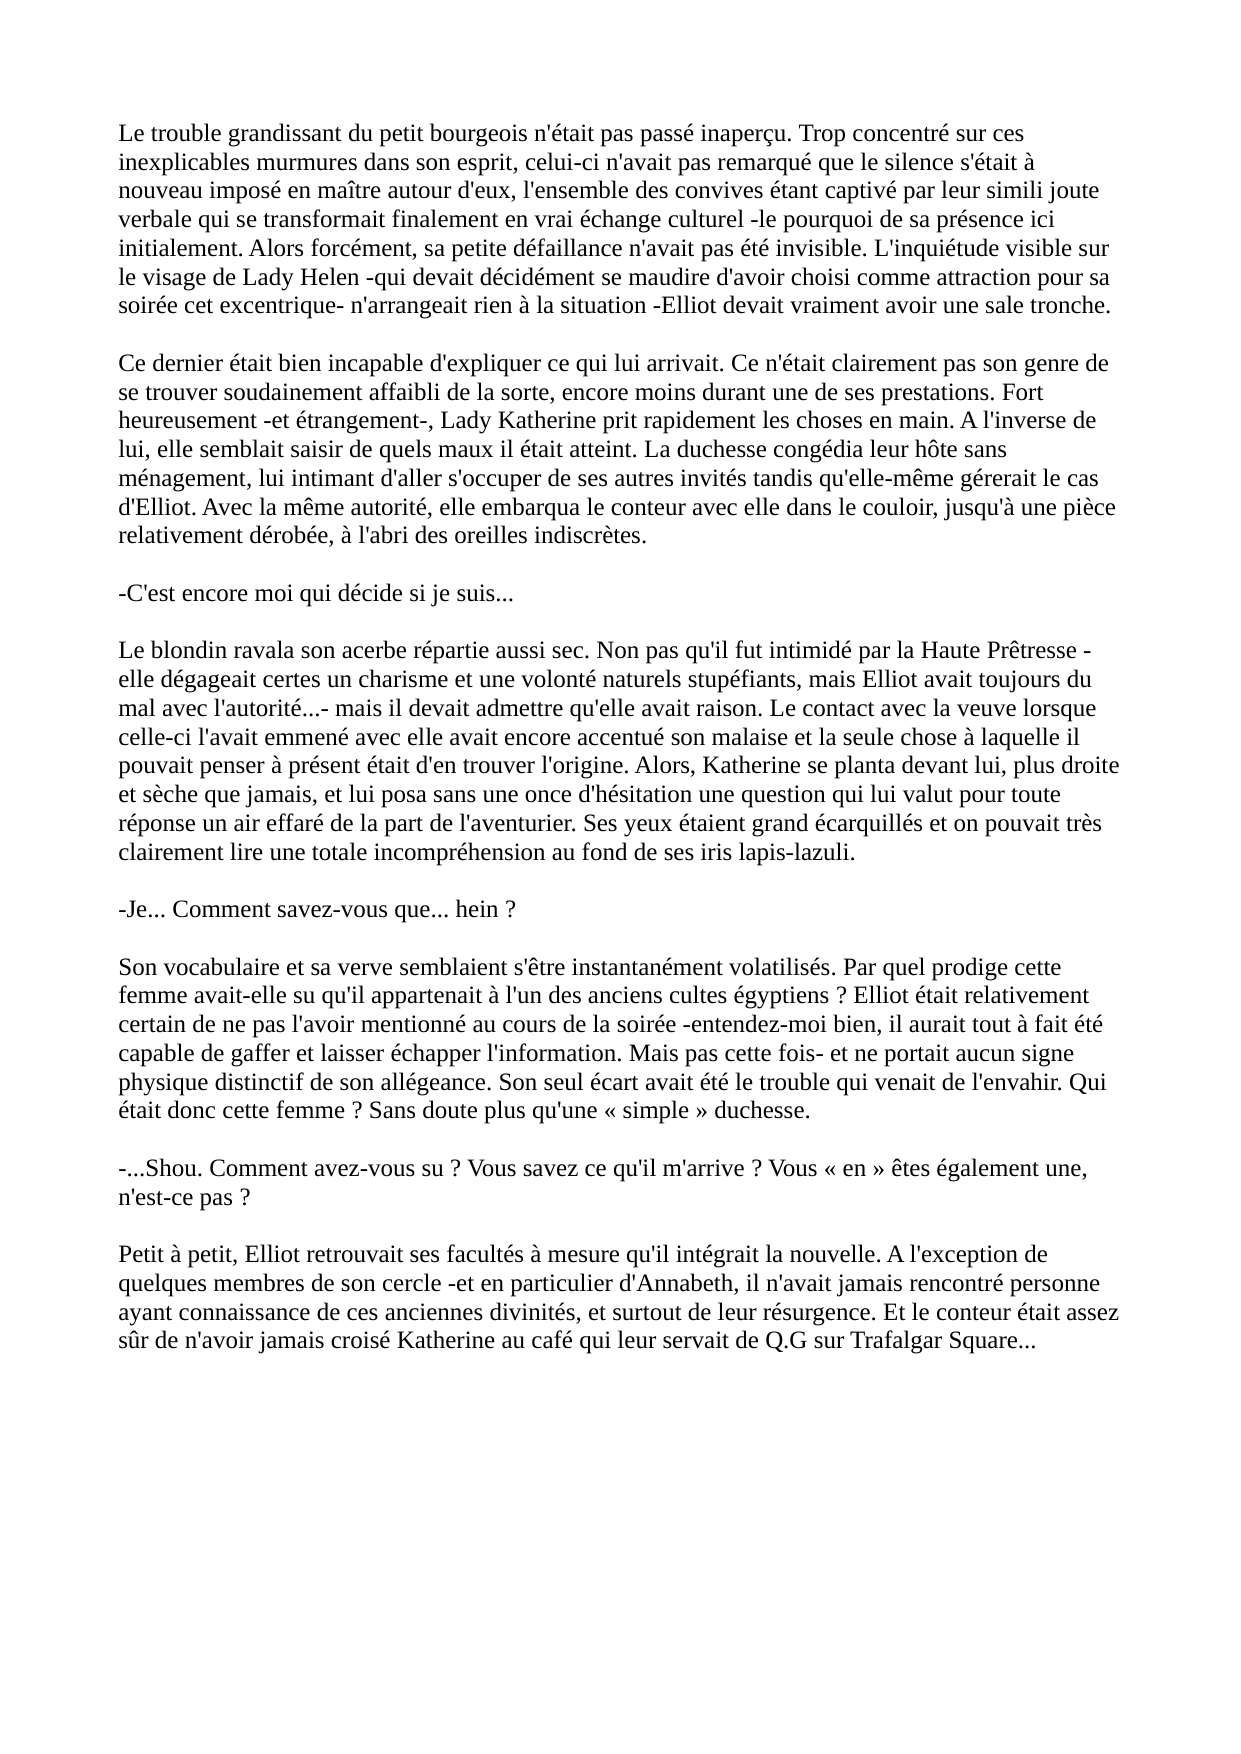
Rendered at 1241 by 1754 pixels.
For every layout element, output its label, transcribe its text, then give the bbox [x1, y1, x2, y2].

text Le trouble grandissant du petit bourgeois n'était pas passé inaperçu. Trop concentré sur ces inexplicables murmures dans son esprit, celui-ci n'avait pas remarqué que le silence s'était à nouveau imposé en maître autour d'eux, l'ensemble des convives étant captivé par leur simili joute verbale qui se transformait finalement en vrai échange culturel -le pourquoi de sa présence ici initialement. Alors forcément, sa petite défaillance n'avait pas été invisible. L'inquiétude visible sur le visage de Lady Helen -qui devait décidément se maudire d'avoir choisi comme attraction pour sa soirée cet excentrique- n'arrangeait rien à la situation -Elliot devait vraiment avoir une sale tronche. [118, 118, 1122, 319]
text Petit à petit, Elliot retrouvait ses facultés à mesure qu'il intégrait la nouvelle. A l'exception de quelques membres de son cercle -et en particulier d'Annabeth, il n'avait jamais rencontré personne ayant connaissance de ces anciennes divinités, et surtout de leur résurgence. Et le conteur était assez sûr de n'avoir jamais croisé Katherine au café qui leur servait de Q.G sur Trafalgar Square... [118, 1239, 1122, 1354]
text -C'est encore moi qui décide si je suis... [118, 578, 1122, 607]
text -Je... Comment savez-vous que... hein ? [118, 894, 1122, 923]
text Le blondin ravala son acerbe répartie aussi sec. Non pas qu'il fut intimidé par la Haute Prêtresse -elle dégageait certes un charisme et une volonté naturels stupéfiants, mais Elliot avait toujours du mal avec l'autorité...- mais il devait admettre qu'elle avait raison. Le contact avec la veuve lorsque celle-ci l'avait emmené avec elle avait encore accentué son malaise et la seule chose à laquelle il pouvait penser à présent était d'en trouver l'origine. Alors, Katherine se planta devant lui, plus droite et sèche que jamais, et lui posa sans une once d'hésitation une question qui lui valut pour toute réponse un air effaré de la part de l'aventurier. Ses yeux étaient grand écarquillés et on pouvait très clairement lire une totale incompréhension au fond de ses iris lapis-lazuli. [118, 636, 1122, 866]
text Ce dernier était bien incapable d'expliquer ce qui lui arrivait. Ce n'était clairement pas son genre de se trouver soudainement affaibli de la sorte, encore moins durant une de ses prestations. Fort heureusement -et étrangement-, Lady Katherine prit rapidement les choses en main. A l'inverse de lui, elle semblait saisir de quels maux il était atteint. La duchesse congédia leur hôte sans ménagement, lui intimant d'aller s'occuper de ses autres invités tandis qu'elle-même gérerait le cas d'Elliot. Avec la même autorité, elle embarqua le conteur avec elle dans le couloir, jusqu'à une pièce relativement dérobée, à l'abri des oreilles indiscrètes. [118, 348, 1122, 549]
text Son vocabulaire et sa verve semblaient s'être instantanément volatilisés. Par quel prodige cette femme avait-elle su qu'il appartenait à l'un des anciens cultes égyptiens ? Elliot était relativement certain de ne pas l'avoir mentionné au cours de la soirée -entendez-moi bien, il aurait tout à fait été capable de gaffer et laisser échapper l'information. Mais pas cette fois- et ne portait aucun signe physique distinctif de son allégeance. Son seul écart avait été le trouble qui venait de l'envahir. Qui était donc cette femme ? Sans doute plus qu'une « simple » duchesse. [118, 952, 1122, 1124]
text -...Shou. Comment avez-vous su ? Vous savez ce qu'il m'arrive ? Vous « en » êtes également une, n'est-ce pas ? [118, 1153, 1122, 1211]
